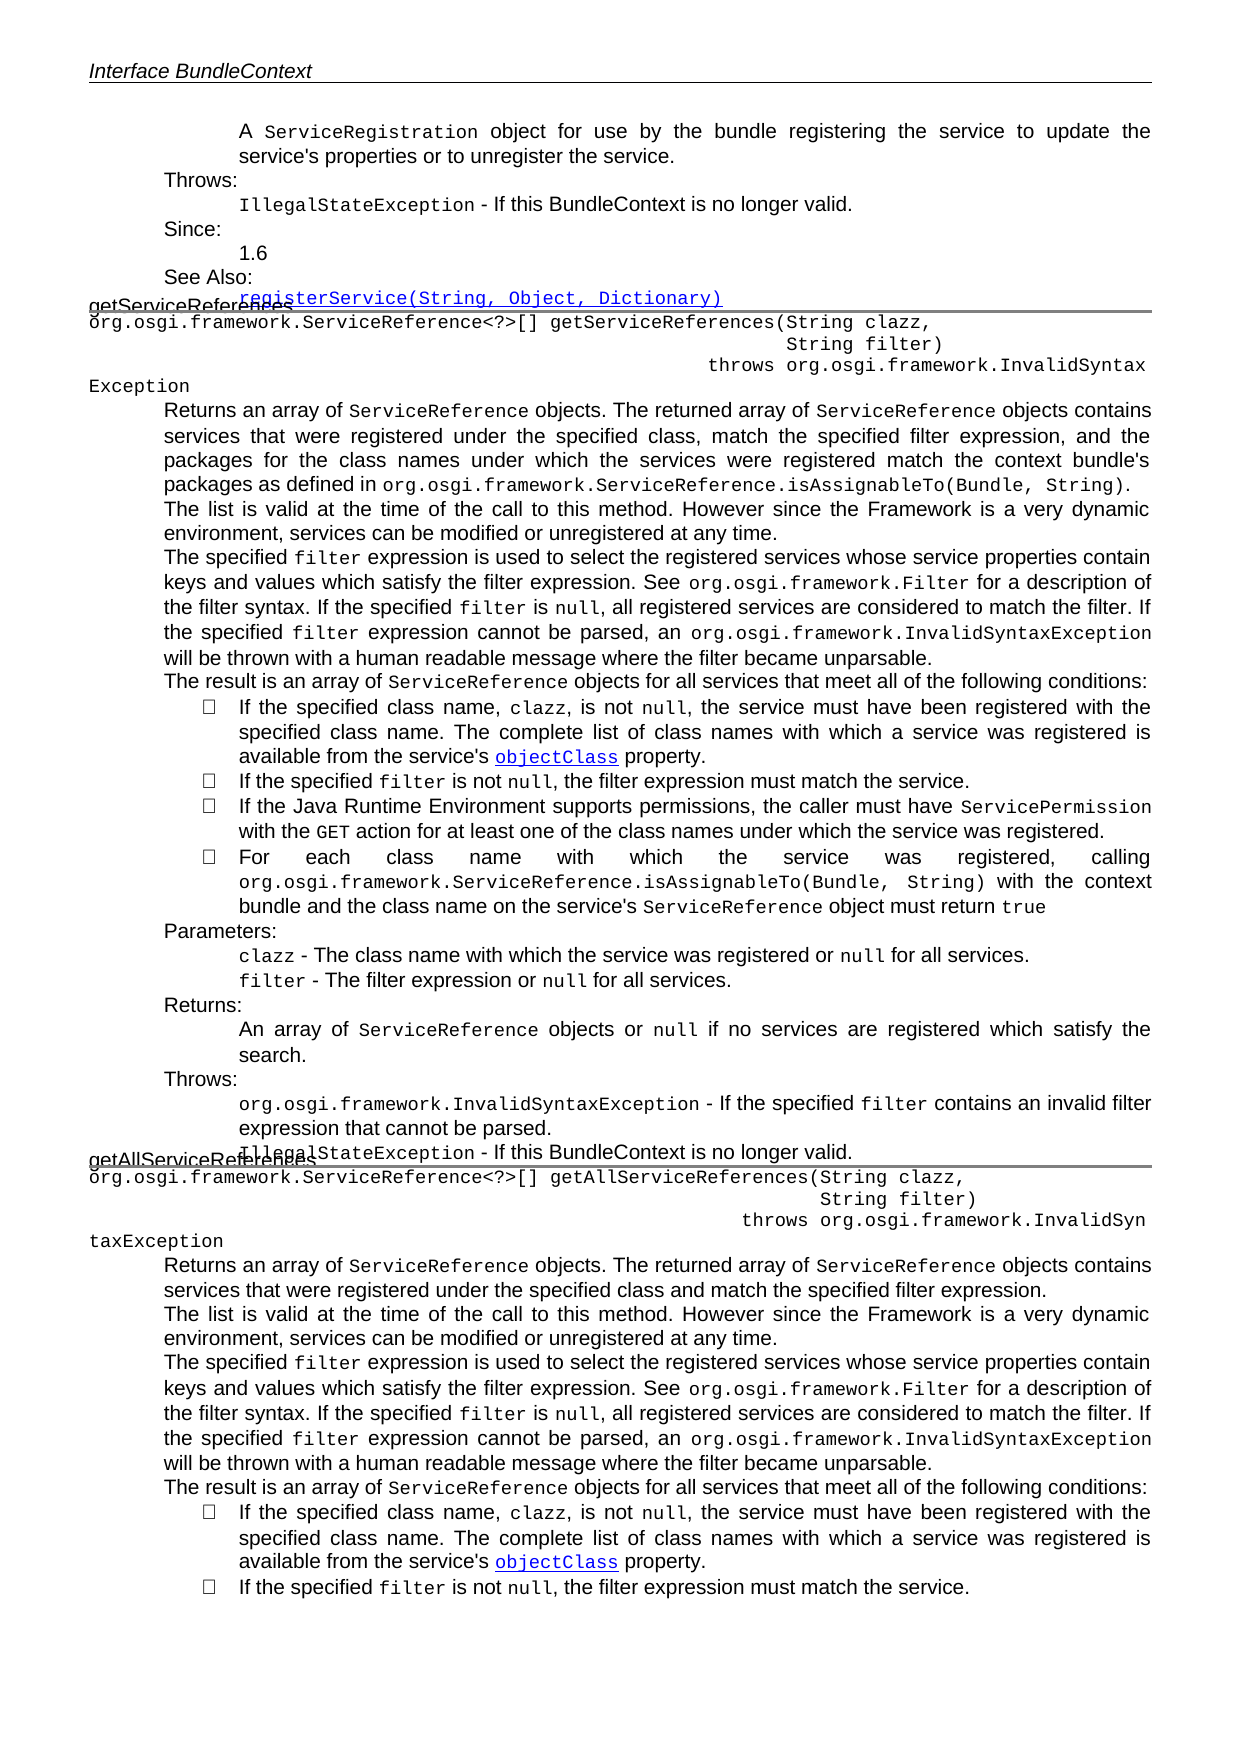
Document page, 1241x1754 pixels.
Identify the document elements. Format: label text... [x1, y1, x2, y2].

list If the specified filter is not null, the filter expression must match the service. [201, 1574, 1152, 1600]
text registerService(String, Object, Dictionary) [238, 289, 1152, 310]
text Throws: [163, 1066, 1152, 1090]
text The specified filter expression is used to select the registered services whose service properties contain keys and values which satisfy the filter expression. See org.osgi.framework.Filter for a description of the filter syntax. If the specified filter is null, all registered services are considered to match the filter. If the specified filter expression cannot be parsed, an org.osgi.framework.InvalidSyntaxException will be thrown with a human readable message where the filter became unparsable. [163, 544, 1152, 669]
list If the specified class name, clazz, is not null, the service must have been registered with the specified class name. The complete list of class names with which a service was registered is available from the service's objectClass property. [201, 694, 1152, 769]
list For each class name with which the service was registered, calling org.osgi.framework.ServiceReference.isAssignableTo(Bundle, String) with the context bundle and the class name on the service's ServiceReference object must return true [201, 844, 1152, 919]
text The list is valid at the time of the call to this method. However since the Framework is a very dynamic environment, services can be modified or unregistered at any time. [163, 497, 1152, 544]
text An array of ServiceReference objects or null if no services are registered which satisfy the search. [238, 1017, 1152, 1066]
text Throws: [163, 168, 1152, 192]
text org.osgi.framework.ServiceReference<?>[] getAllServiceReferences(String clazz, String filter) throws org.osgi.framework.InvalidSyntaxException [88, 1168, 1152, 1253]
text Returns: [163, 993, 1152, 1017]
text The list is valid at the time of the call to this method. However since the Framework is a very dynamic environment, services can be modified or unregistered at any time. [163, 1302, 1152, 1350]
text Parameters: [163, 919, 1152, 943]
text clazz - The class name with which the service was registered or null for all services. [238, 943, 1152, 968]
text IllegalStateException - If this BundleContext is no longer valid. [238, 192, 1152, 217]
text Returns an array of ServiceReference objects. The returned array of ServiceReference objects contains services that were registered under the specified class and match the specified filter expression. [163, 1253, 1152, 1302]
text The result is an array of ServiceReference objects for all services that meet all of the following conditions: [163, 669, 1152, 694]
text The result is an array of ServiceReference objects for all services that meet all of the following conditions: [163, 1475, 1152, 1500]
text Since: [163, 217, 1152, 241]
list If the specified filter is not null, the filter expression must match the service. [201, 769, 1152, 794]
text A ServiceRegistration object for use by the bundle registering the service to update the service's properties or to unregister the service. [238, 118, 1152, 168]
list If the Java Runtime Environment supports permissions, the caller must have ServicePermission with the GET action for at least one of the class names under which the service was registered. [201, 794, 1152, 844]
text The specified filter expression is used to select the registered services whose service properties contain keys and values which satisfy the filter expression. See org.osgi.framework.Filter for a description of the filter syntax. If the specified filter is null, all registered services are considered to match the filter. If the specified filter expression cannot be parsed, an org.osgi.framework.InvalidSyntaxException will be thrown with a human readable message where the filter became unparsable. [163, 1350, 1152, 1475]
text IllegalStateException - If this BundleContext is no longer valid. [238, 1139, 1152, 1165]
text filter - The filter expression or null for all services. [238, 968, 1152, 993]
list If the specified class name, clazz, is not null, the service must have been registered with the specified class name. The complete list of class names with which a service was registered is available from the service's objectClass property. [201, 1500, 1152, 1574]
text Returns an array of ServiceReference objects. The returned array of ServiceReference objects contains services that were registered under the specified class, match the specified filter expression, and the packages for the class names under which the services were registered match the context bundle's packages as defined in org.osgi.framework.ServiceReference.isAssignableTo(Bundle, String). [163, 398, 1152, 497]
text org.osgi.framework.ServiceReference<?>[] getServiceReferences(String clazz, String filter) throws org.osgi.framework.InvalidSyntaxException [88, 313, 1152, 398]
text See Also: [163, 265, 1152, 289]
text 1.6 [238, 241, 1152, 265]
text org.osgi.framework.InvalidSyntaxException - If the specified filter contains an invalid filter expression that cannot be parsed. [238, 1090, 1152, 1139]
